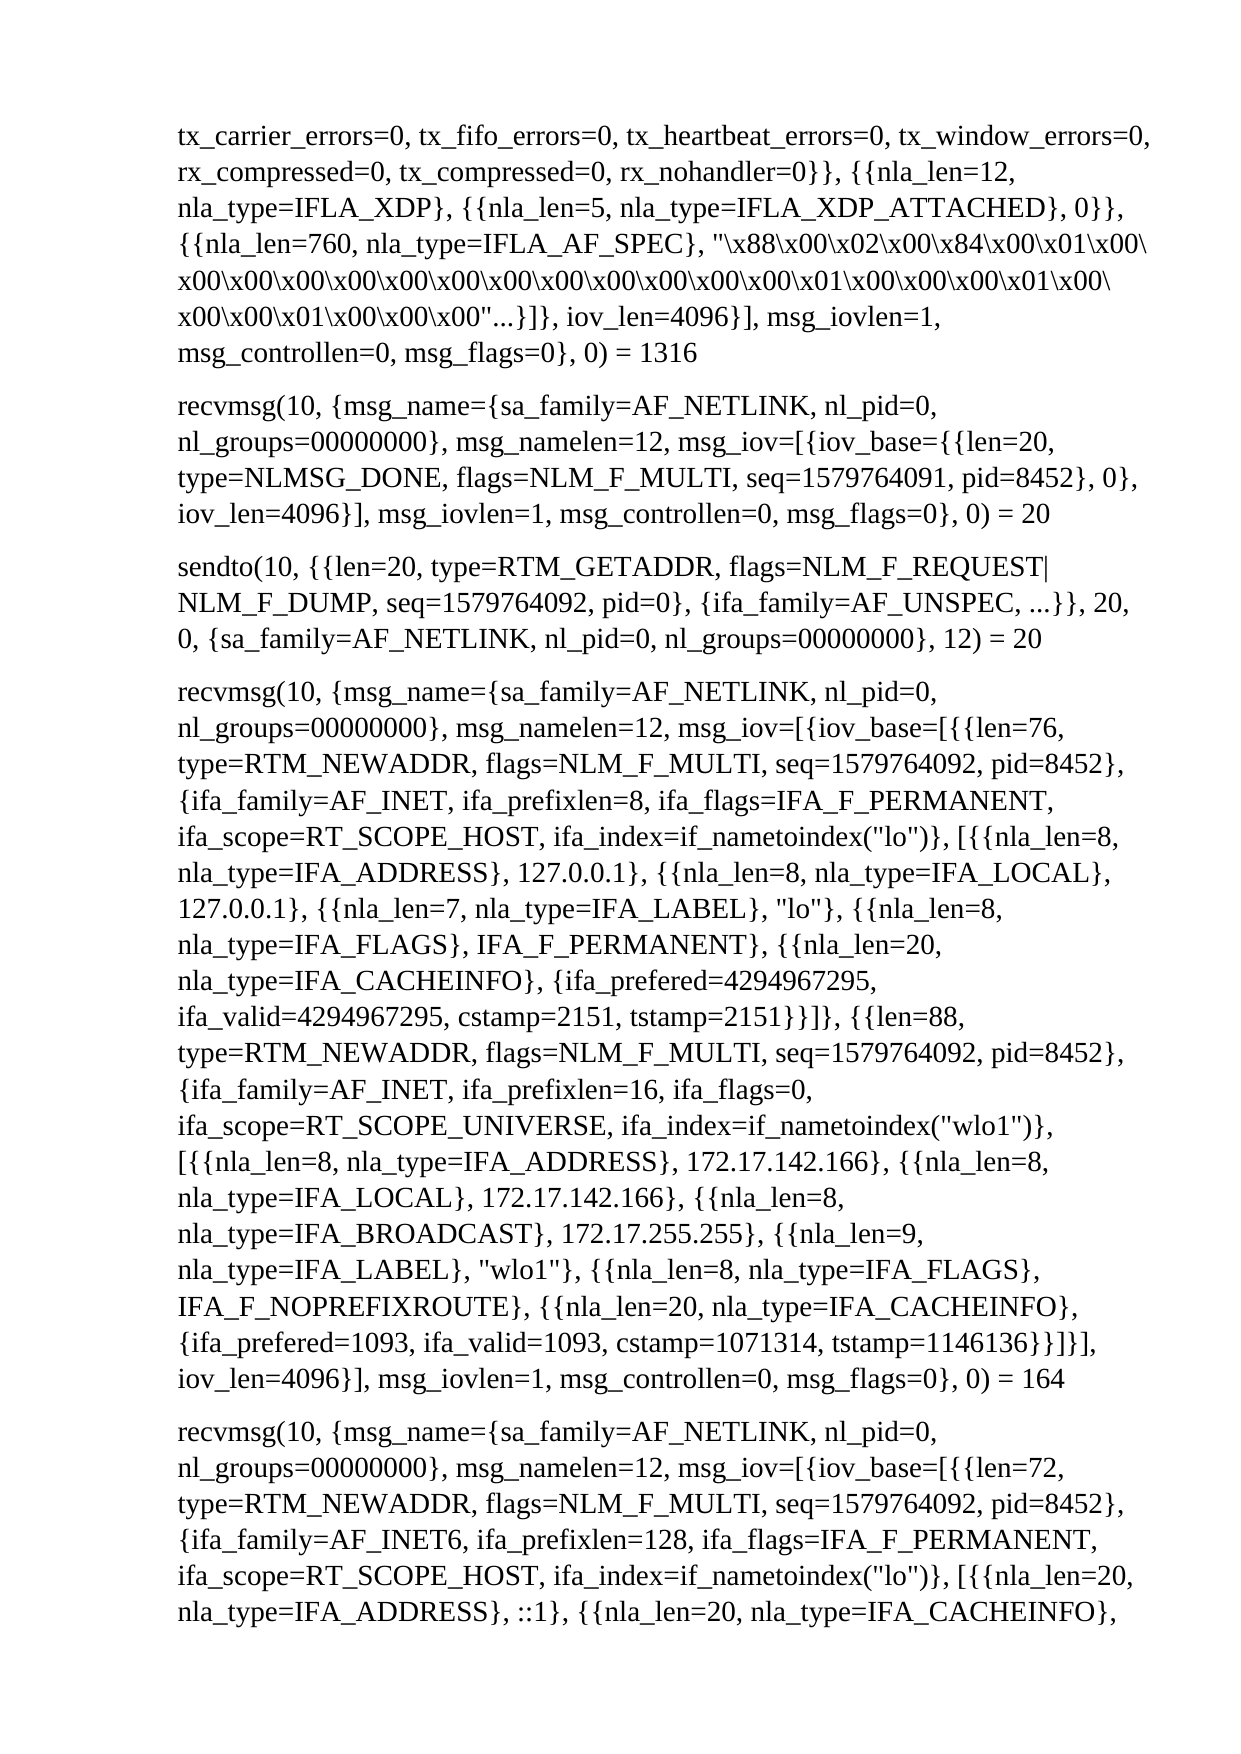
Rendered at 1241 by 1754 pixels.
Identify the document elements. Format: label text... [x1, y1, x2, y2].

text recvmsg(10, {msg_name={sa_family=AF_NETLINK, nl_pid=0, nl_groups=00000000}, msg_namelen=12, msg_iov=[{iov_base={{len=20, type=NLMSG_DONE, flags=NLM_F_MULTI, seq=1579764091, pid=8452}, 0}, iov_len=4096}], msg_iovlen=1, msg_controllen=0, msg_flags=0}, 0) = 20 [177, 388, 1152, 530]
text recvmsg(10, {msg_name={sa_family=AF_NETLINK, nl_pid=0, nl_groups=00000000}, msg_namelen=12, msg_iov=[{iov_base=[{{len=76, type=RTM_NEWADDR, flags=NLM_F_MULTI, seq=1579764092, pid=8452}, {ifa_family=AF_INET, ifa_prefixlen=8, ifa_flags=IFA_F_PERMANENT, ifa_scope=RT_SCOPE_HOST, ifa_index=if_nametoindex("lo")}, [{{nla_len=8, nla_type=IFA_ADDRESS}, 127.0.0.1}, {{nla_len=8, nla_type=IFA_LOCAL}, 127.0.0.1}, {{nla_len=7, nla_type=IFA_LABEL}, "lo"}, {{nla_len=8, nla_type=IFA_FLAGS}, IFA_F_PERMANENT}, {{nla_len=20, nla_type=IFA_CACHEINFO}, {ifa_prefered=4294967295, ifa_valid=4294967295, cstamp=2151, tstamp=2151}}]}, {{len=88, type=RTM_NEWADDR, flags=NLM_F_MULTI, seq=1579764092, pid=8452}, {ifa_family=AF_INET, ifa_prefixlen=16, ifa_flags=0, ifa_scope=RT_SCOPE_UNIVERSE, ifa_index=if_nametoindex("wlo1")}, [{{nla_len=8, nla_type=IFA_ADDRESS}, 172.17.142.166}, {{nla_len=8, nla_type=IFA_LOCAL}, 172.17.142.166}, {{nla_len=8, nla_type=IFA_BROADCAST}, 172.17.255.255}, {{nla_len=9, nla_type=IFA_LABEL}, "wlo1"}, {{nla_len=8, nla_type=IFA_FLAGS}, IFA_F_NOPREFIXROUTE}, {{nla_len=20, nla_type=IFA_CACHEINFO}, {ifa_prefered=1093, ifa_valid=1093, cstamp=1071314, tstamp=1146136}}]}], iov_len=4096}], msg_iovlen=1, msg_controllen=0, msg_flags=0}, 0) = 164 [177, 674, 1152, 1394]
text recvmsg(10, {msg_name={sa_family=AF_NETLINK, nl_pid=0, nl_groups=00000000}, msg_namelen=12, msg_iov=[{iov_base=[{{len=72, type=RTM_NEWADDR, flags=NLM_F_MULTI, seq=1579764092, pid=8452}, {ifa_family=AF_INET6, ifa_prefixlen=128, ifa_flags=IFA_F_PERMANENT, ifa_scope=RT_SCOPE_HOST, ifa_index=if_nametoindex("lo")}, [{{nla_len=20, nla_type=IFA_ADDRESS}, ::1}, {{nla_len=20, nla_type=IFA_CACHEINFO}, [177, 1414, 1152, 1628]
text tx_carrier_errors=0, tx_fifo_errors=0, tx_heartbeat_errors=0, tx_window_errors=0, rx_compressed=0, tx_compressed=0, rx_nohandler=0}}, {{nla_len=12, nla_type=IFLA_XDP}, {{nla_len=5, nla_type=IFLA_XDP_ATTACHED}, 0}}, {{nla_len=760, nla_type=IFLA_AF_SPEC}, "\x88\x00\x02\x00\x84\x00\x01\x00\x00\x00\x00\x00\x00\x00\x00\x00\x00\x00\x00\x00\x01\x00\x00\x00\x01\x00\x00\x00\x01\x00\x00\x00"...}]}, iov_len=4096}], msg_iovlen=1, msg_controllen=0, msg_flags=0}, 0) = 1316 [177, 118, 1152, 368]
text sendto(10, {{len=20, type=RTM_GETADDR, flags=NLM_F_REQUEST|NLM_F_DUMP, seq=1579764092, pid=0}, {ifa_family=AF_UNSPEC, ...}}, 20, 0, {sa_family=AF_NETLINK, nl_pid=0, nl_groups=00000000}, 12) = 20 [177, 549, 1152, 655]
